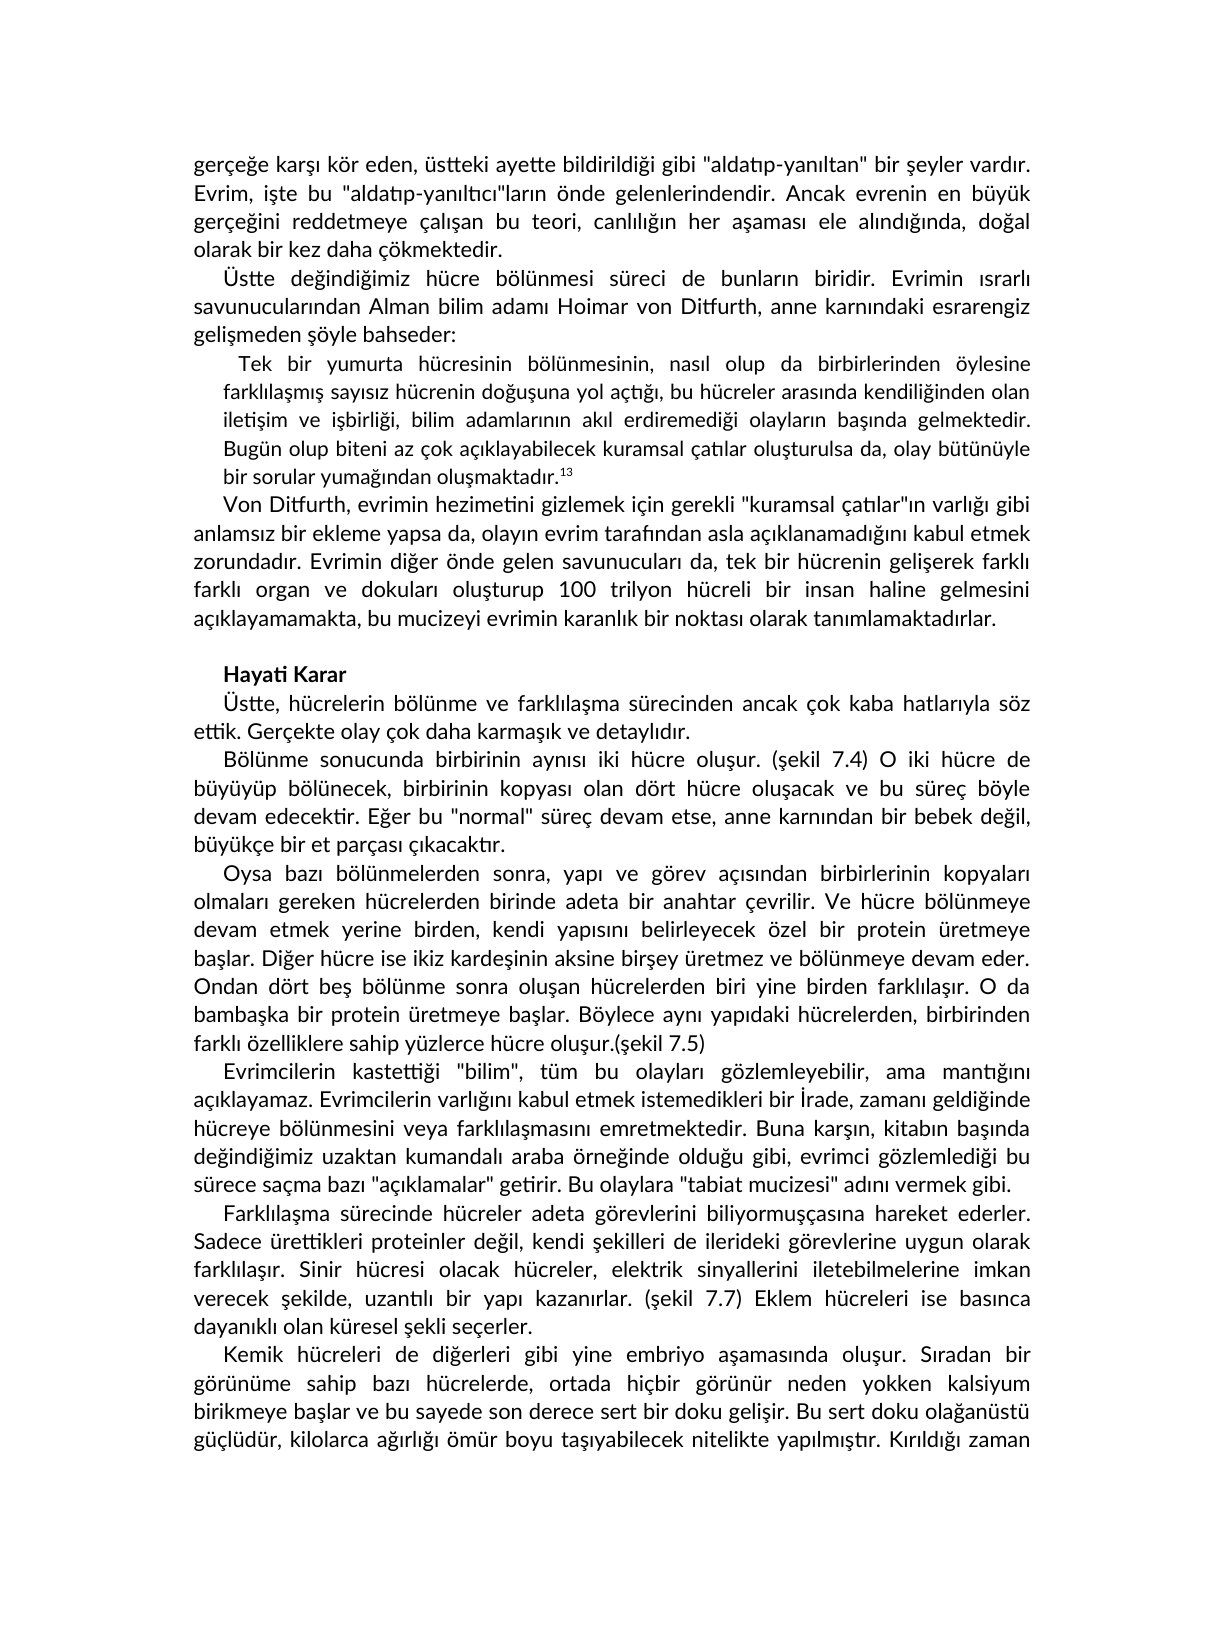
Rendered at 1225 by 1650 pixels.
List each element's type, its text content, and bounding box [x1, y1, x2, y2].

text Von Ditfurth, evrimin hezimetini gizlemek için gerekli "kuramsal çatılar"ın varlığı gibi anlamsız bir ekleme yapsa da, olayın evrim tarafından asla açıklanamadığını kabul etmek zorundadır. Evrimin diğer önde gelen savunucuları da, tek bir hücrenin gelişerek farklı farklı organ ve dokuları oluşturup 100 trilyon hücreli bir insan haline gelmesini açıklayamamakta, bu mucizeyi evrimin karanlık bir noktası olarak tanımlamaktadırlar. [193, 490, 1032, 632]
text Tek bir yumurta hücresinin bölünmesinin, nasıl olup da birbirlerinden öylesine farklılaşmış sayısız hücrenin doğuşuna yol açtığı, bu hücreler arasında kendiliğinden olan iletişim ve işbirliği, bilim adamlarının akıl erdiremediği olayların başında gelmektedir. Bugün olup biteni az çok açıklayabilecek kuramsal çatılar oluşturulsa da, olay bütünüyle bir sorular yumağından oluşmaktadır.13 [223, 348, 1032, 490]
text Üstte, hücrelerin bölünme ve farklılaşma sürecinden ancak çok kaba hatlarıyla söz ettik. Gerçekte olay çok daha karmaşık ve detaylıdır. [193, 688, 1032, 745]
text Oysa bazı bölünmelerden sonra, yapı ve görev açısından birbirlerinin kopyaları olmaları gereken hücrelerden birinde adeta bir anahtar çevrilir. Ve hücre bölünmeye devam etmek yerine birden, kendi yapısını belirleyecek özel bir protein üretmeye başlar. Diğer hücre ise ikiz kardeşinin aksine birşey üretmez ve bölünmeye devam eder. Ondan dört beş bölünme sonra oluşan hücrelerden biri yine birden farklılaşır. O da bambaşka bir protein üretmeye başlar. Böylece aynı yapıdaki hücrelerden, birbirinden farklı özelliklere sahip yüzlerce hücre oluşur.(şekil 7.5) [193, 858, 1032, 1057]
text Üstte değindiğimiz hücre bölünmesi süreci de bunların biridir. Evrimin ısrarlı savunucularından Alman bilim adamı Hoimar von Ditfurth, anne karnındaki esrarengiz gelişmeden şöyle bahseder: [193, 263, 1032, 348]
text Farklılaşma sürecinde hücreler adeta görevlerini biliyormuşçasına hareket ederler. Sadece ürettikleri proteinler değil, kendi şekilleri de ilerideki görevlerine uygun olarak farklılaşır. Sinir hücresi olacak hücreler, elektrik sinyallerini iletebilmelerine imkan verecek şekilde, uzantılı bir yapı kazanırlar. (şekil 7.7) Eklem hücreleri ise basınca dayanıklı olan küresel şekli seçerler. [193, 1198, 1032, 1340]
text gerçeğe karşı kör eden, üstteki ayette bildirildiği gibi "aldatıp-yanıltan" bir şeyler vardır. Evrim, işte bu "aldatıp-yanıltıcı"ların önde gelenlerindendir. Ancak evrenin en büyük gerçeğini reddetmeye çalışan bu teori, canlılığın her aşaması ele alındığında, doğal olarak bir kez daha çökmektedir. [193, 150, 1032, 263]
text Bölünme sonucunda birbirinin aynısı iki hücre oluşur. (şekil 7.4) O iki hücre de büyüyüp bölünecek, birbirinin kopyası olan dört hücre oluşacak ve bu süreç böyle devam edecektir. Eğer bu "normal" süreç devam etse, anne karnından bir bebek değil, büyükçe bir et parçası çıkacaktır. [193, 745, 1032, 858]
text Kemik hücreleri de diğerleri gibi yine embriyo aşamasında oluşur. Sıradan bir görünüme sahip bazı hücrelerde, ortada hiçbir görünür neden yokken kalsiyum birikmeye başlar ve bu sayede son derece sert bir doku gelişir. Bu sert doku olağanüstü güçlüdür, kilolarca ağırlığı ömür boyu taşıyabilecek nitelikte yapılmıştır. Kırıldığı zaman [193, 1340, 1032, 1453]
text Hayati Karar [193, 660, 1032, 688]
text Evrimcilerin kastettiği "bilim", tüm bu olayları gözlemleyebilir, ama mantığını açıklayamaz. Evrimcilerin varlığını kabul etmek istemedikleri bir İrade, zamanı geldiğinde hücreye bölünmesini veya farklılaşmasını emretmektedir. Buna karşın, kitabın başında değindiğimiz uzaktan kumandalı araba örneğinde olduğu gibi, evrimci gözlemlediği bu sürece saçma bazı "açıklamalar" getirir. Bu olaylara "tabiat mucizesi" adını vermek gibi. [193, 1057, 1032, 1198]
